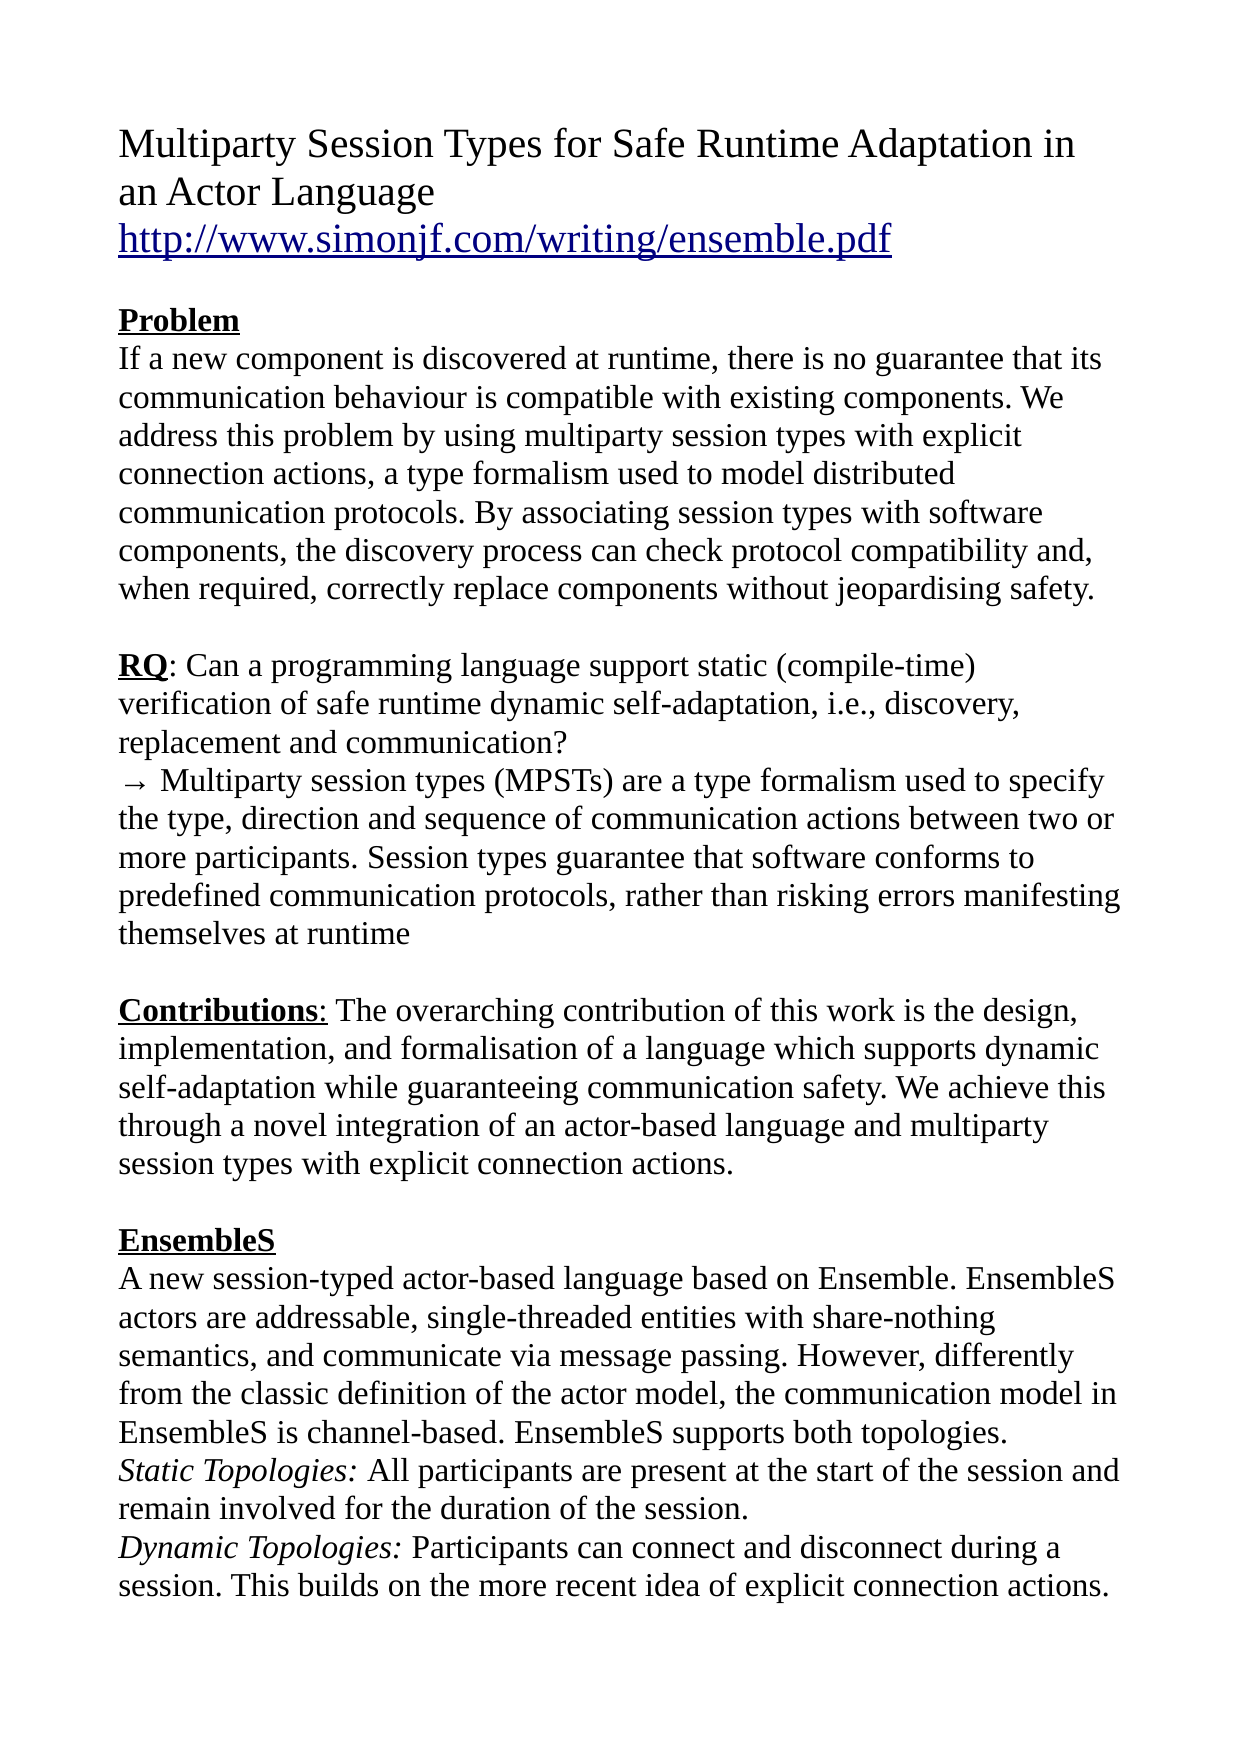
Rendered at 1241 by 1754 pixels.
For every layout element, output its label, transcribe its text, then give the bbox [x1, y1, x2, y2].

text Dynamic Topologies: Participants can connect and disconnect during a session. This builds on the more recent idea of explicit connection actions. [118, 1527, 1122, 1603]
text Multiparty Session Types for Safe Runtime Adaptation in an Actor Language [118, 118, 1122, 214]
text EnsembleS [118, 1220, 1122, 1258]
text A new session-typed actor-based language based on Ensemble. EnsembleS actors are addressable, single-threaded entities with share-nothing semantics, and communicate via message passing. However, differently from the classic definition of the actor model, the communication model in EnsembleS is channel-based. EnsembleS supports both topologies. [118, 1258, 1122, 1450]
text Problem [118, 300, 1122, 338]
text → Multiparty session types (MPSTs) are a type formalism used to specify the type, direction and sequence of communication actions between two or more participants. Session types guarantee that software conforms to predefined communication protocols, rather than risking errors manifesting themselves at runtime [118, 760, 1122, 952]
text If a new component is discovered at runtime, there is no guarantee that its communication behaviour is compatible with existing components. We address this problem by using multiparty session types with explicit connection actions, a type formalism used to model distributed communication protocols. By associating session types with software components, the discovery process can check protocol compatibility and, when required, correctly replace components without jeopardising safety. [118, 338, 1122, 607]
text Contributions: The overarching contribution of this work is the design, implementation, and formalisation of a language which supports dynamic self-adaptation while guaranteeing communication safety. We achieve this through a novel integration of an actor-based language and multiparty session types with explicit connection actions. [118, 990, 1122, 1182]
text http://www.simonjf.com/writing/ensemble.pdf [118, 214, 1122, 262]
text Static Topologies: All participants are present at the start of the session and remain involved for the duration of the session. [118, 1450, 1122, 1527]
text RQ: Can a programming language support static (compile-time) verification of safe runtime dynamic self-adaptation, i.e., discovery, replacement and communication? [118, 645, 1122, 760]
